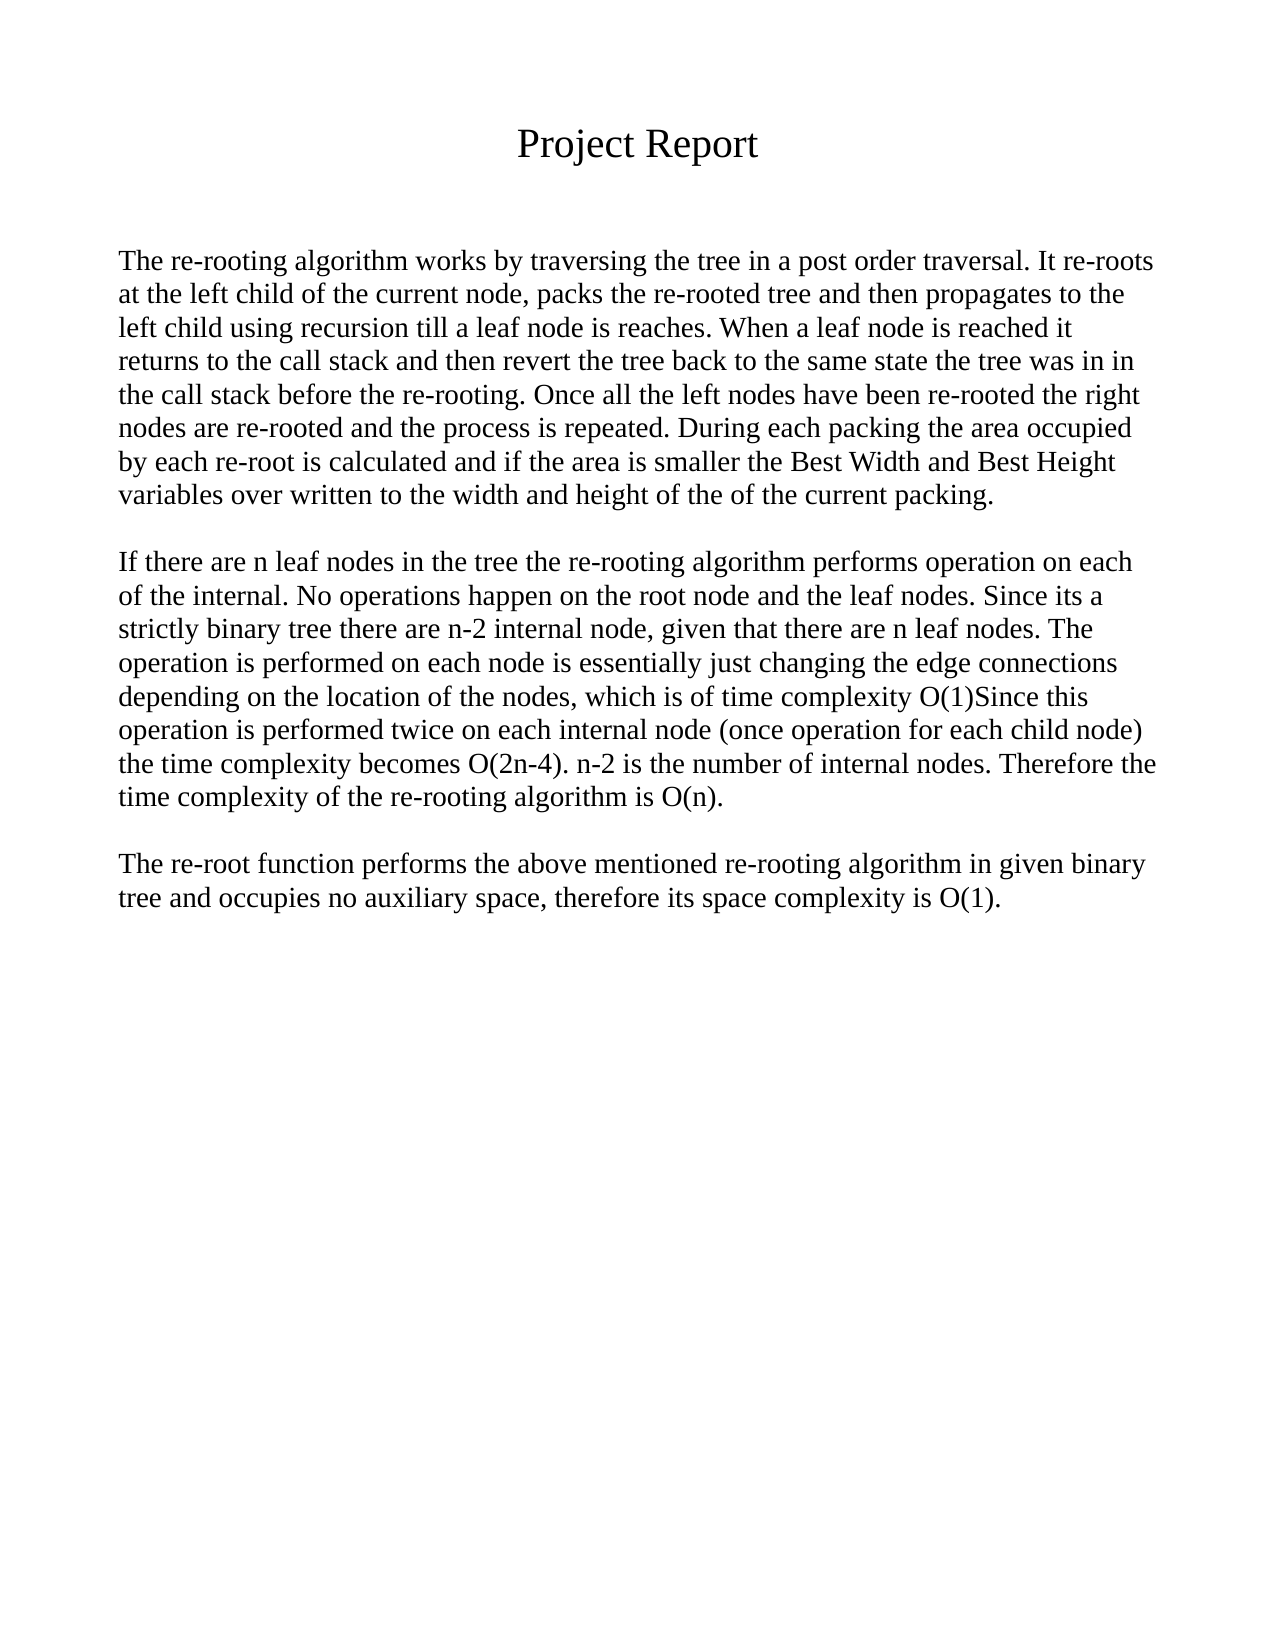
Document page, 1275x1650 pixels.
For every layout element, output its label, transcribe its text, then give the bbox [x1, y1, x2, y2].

text If there are n leaf nodes in the tree the re-rooting algorithm performs operation on each of the internal. No operations happen on the root node and the leaf nodes. Since its a strictly binary tree there are n-2 internal node, given that there are n leaf nodes. The operation is performed on each node is essentially just changing the edge connections depending on the location of the nodes, which is of time complexity O(1)Since this operation is performed twice on each internal node (once operation for each child node) the time complexity becomes O(2n-4). n-2 is the number of internal nodes. Therefore the time complexity of the re-rooting algorithm is O(n). [118, 544, 1157, 813]
text Project Report [118, 118, 1157, 166]
text The re-rooting algorithm works by traversing the tree in a post order traversal. It re-roots at the left child of the current node, packs the re-rooted tree and then propagates to the left child using recursion till a leaf node is reaches. When a leaf node is reached it returns to the call stack and then revert the tree back to the same state the tree was in in the call stack before the re-rooting. Once all the left nodes have been re-rooted the right nodes are re-rooted and the process is repeated. During each packing the area occupied by each re-root is calculated and if the area is smaller the Best Width and Best Height variables over written to the width and height of the of the current packing. [118, 243, 1157, 511]
text The re-root function performs the above mentioned re-rooting algorithm in given binary tree and occupies no auxiliary space, therefore its space complexity is O(1). [118, 846, 1157, 913]
